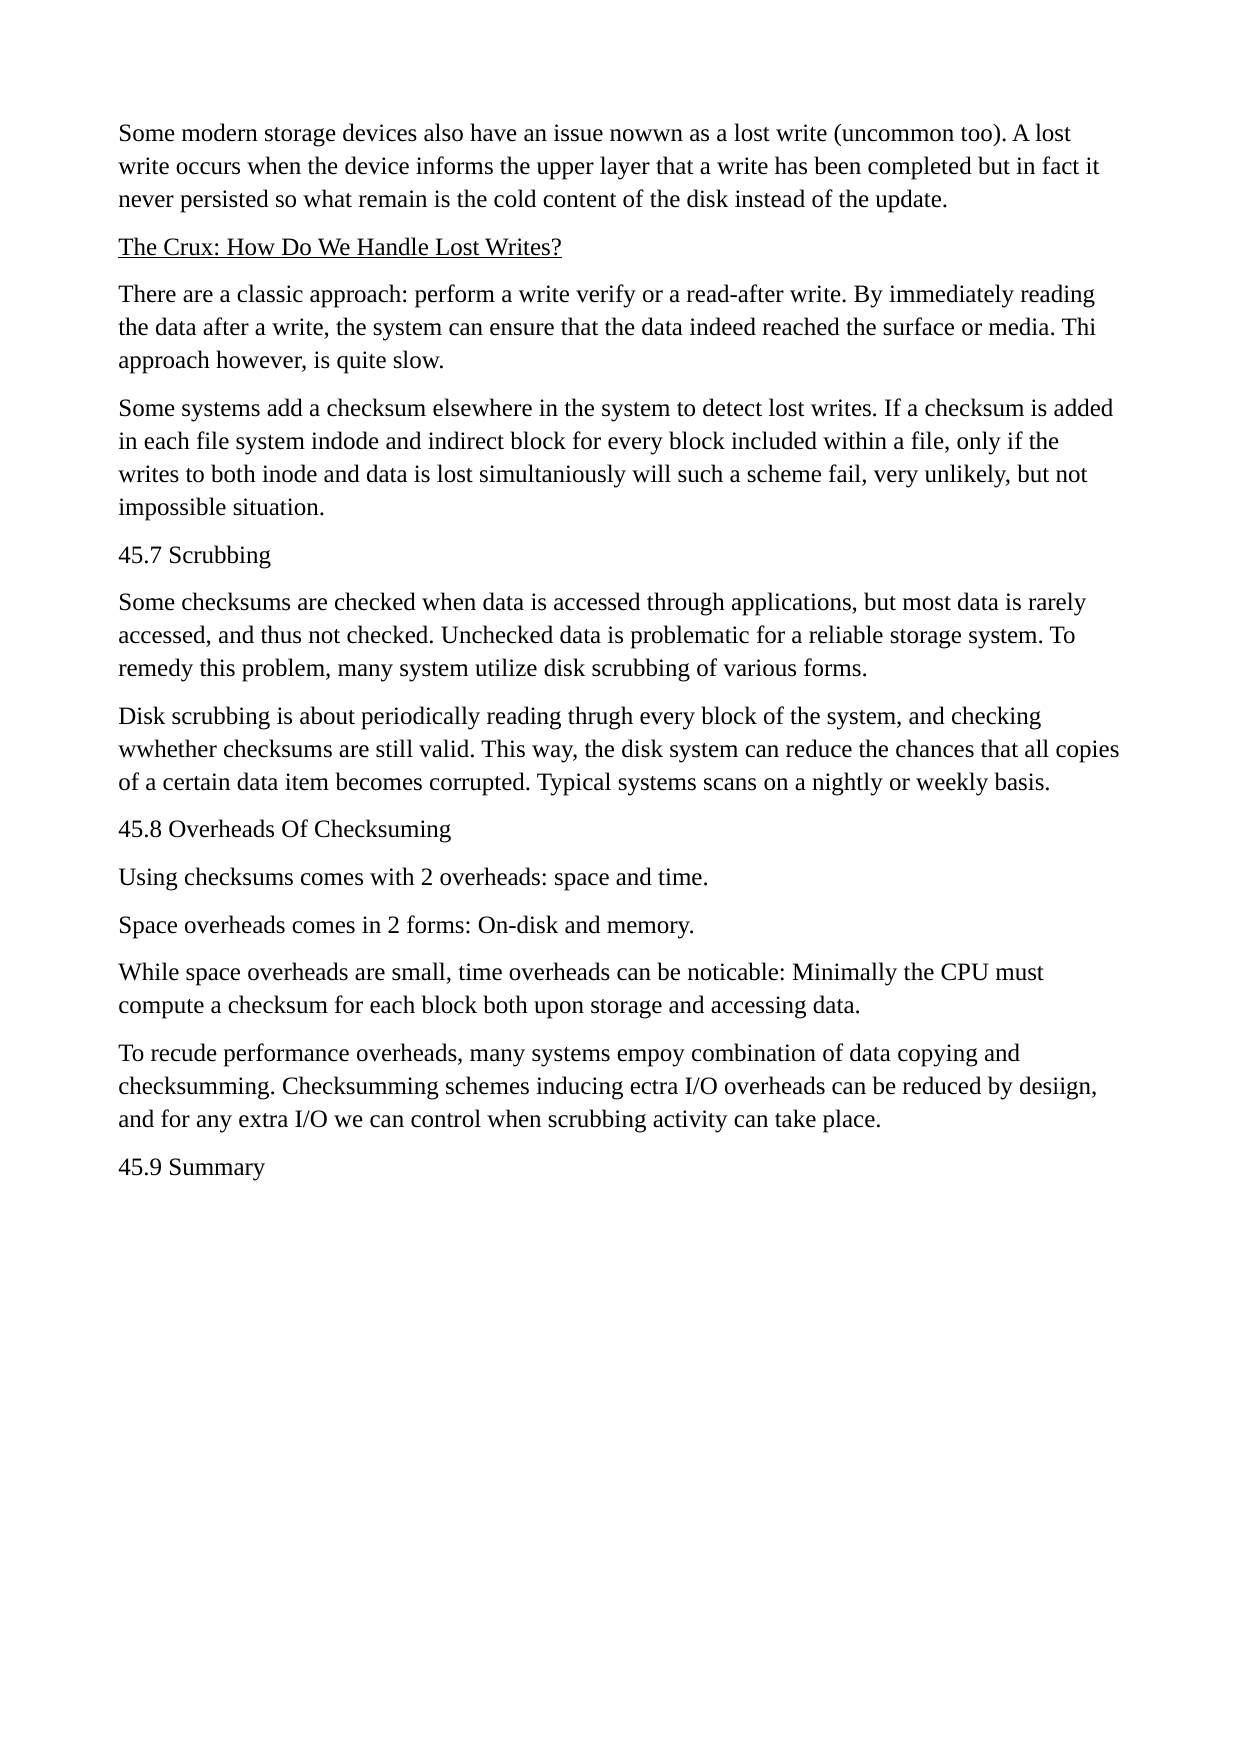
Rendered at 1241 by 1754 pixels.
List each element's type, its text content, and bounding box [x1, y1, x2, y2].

text Some systems add a checksum elsewhere in the system to detect lost writes. If a checksum is added in each file system indode and indirect block for every block included within a file, only if the writes to both inode and data is lost simultaniously will such a scheme fail, very unlikely, but not impossible situation. [118, 393, 1122, 521]
text While space overheads are small, time overheads can be noticable: Minimally the CPU must compute a checksum for each block both upon storage and accessing data. [118, 957, 1122, 1019]
text Some modern storage devices also have an issue nowwn as a lost write (uncommon too). A lost write occurs when the device informs the upper layer that a write has been completed but in fact it never persisted so what remain is the cold content of the disk instead of the update. [118, 118, 1122, 213]
text There are a classic approach: perform a write verify or a read-after write. By immediately reading the data after a write, the system can ensure that the data indeed reached the surface or media. Thi approach however, is quite slow. [118, 279, 1122, 374]
text 45.9 Summary [118, 1152, 1122, 1180]
text Using checksums comes with 2 overheads: space and time. [118, 862, 1122, 891]
text Space overheads comes in 2 forms: On-disk and memory. [118, 910, 1122, 938]
text 45.8 Overheads Of Checksuming [118, 814, 1122, 843]
text Some checksums are checked when data is accessed through applications, but most data is rarely accessed, and thus not checked. Unchecked data is problematic for a reliable storage system. To remedy this problem, many system utilize disk scrubbing of various forms. [118, 587, 1122, 682]
text To recude performance overheads, many systems empoy combination of data copying and checksumming. Checksumming schemes inducing ectra I/O overheads can be reduced by desiign, and for any extra I/O we can control when scrubbing activity can take place. [118, 1038, 1122, 1133]
text 45.7 Scrubbing [118, 540, 1122, 568]
text Disk scrubbing is about periodically reading thrugh every block of the system, and checking wwhether checksums are still valid. This way, the disk system can reduce the chances that all copies of a certain data item becomes corrupted. Typical systems scans on a nightly or weekly basis. [118, 701, 1122, 796]
text The Crux: How Do We Handle Lost Writes? [118, 232, 1122, 261]
